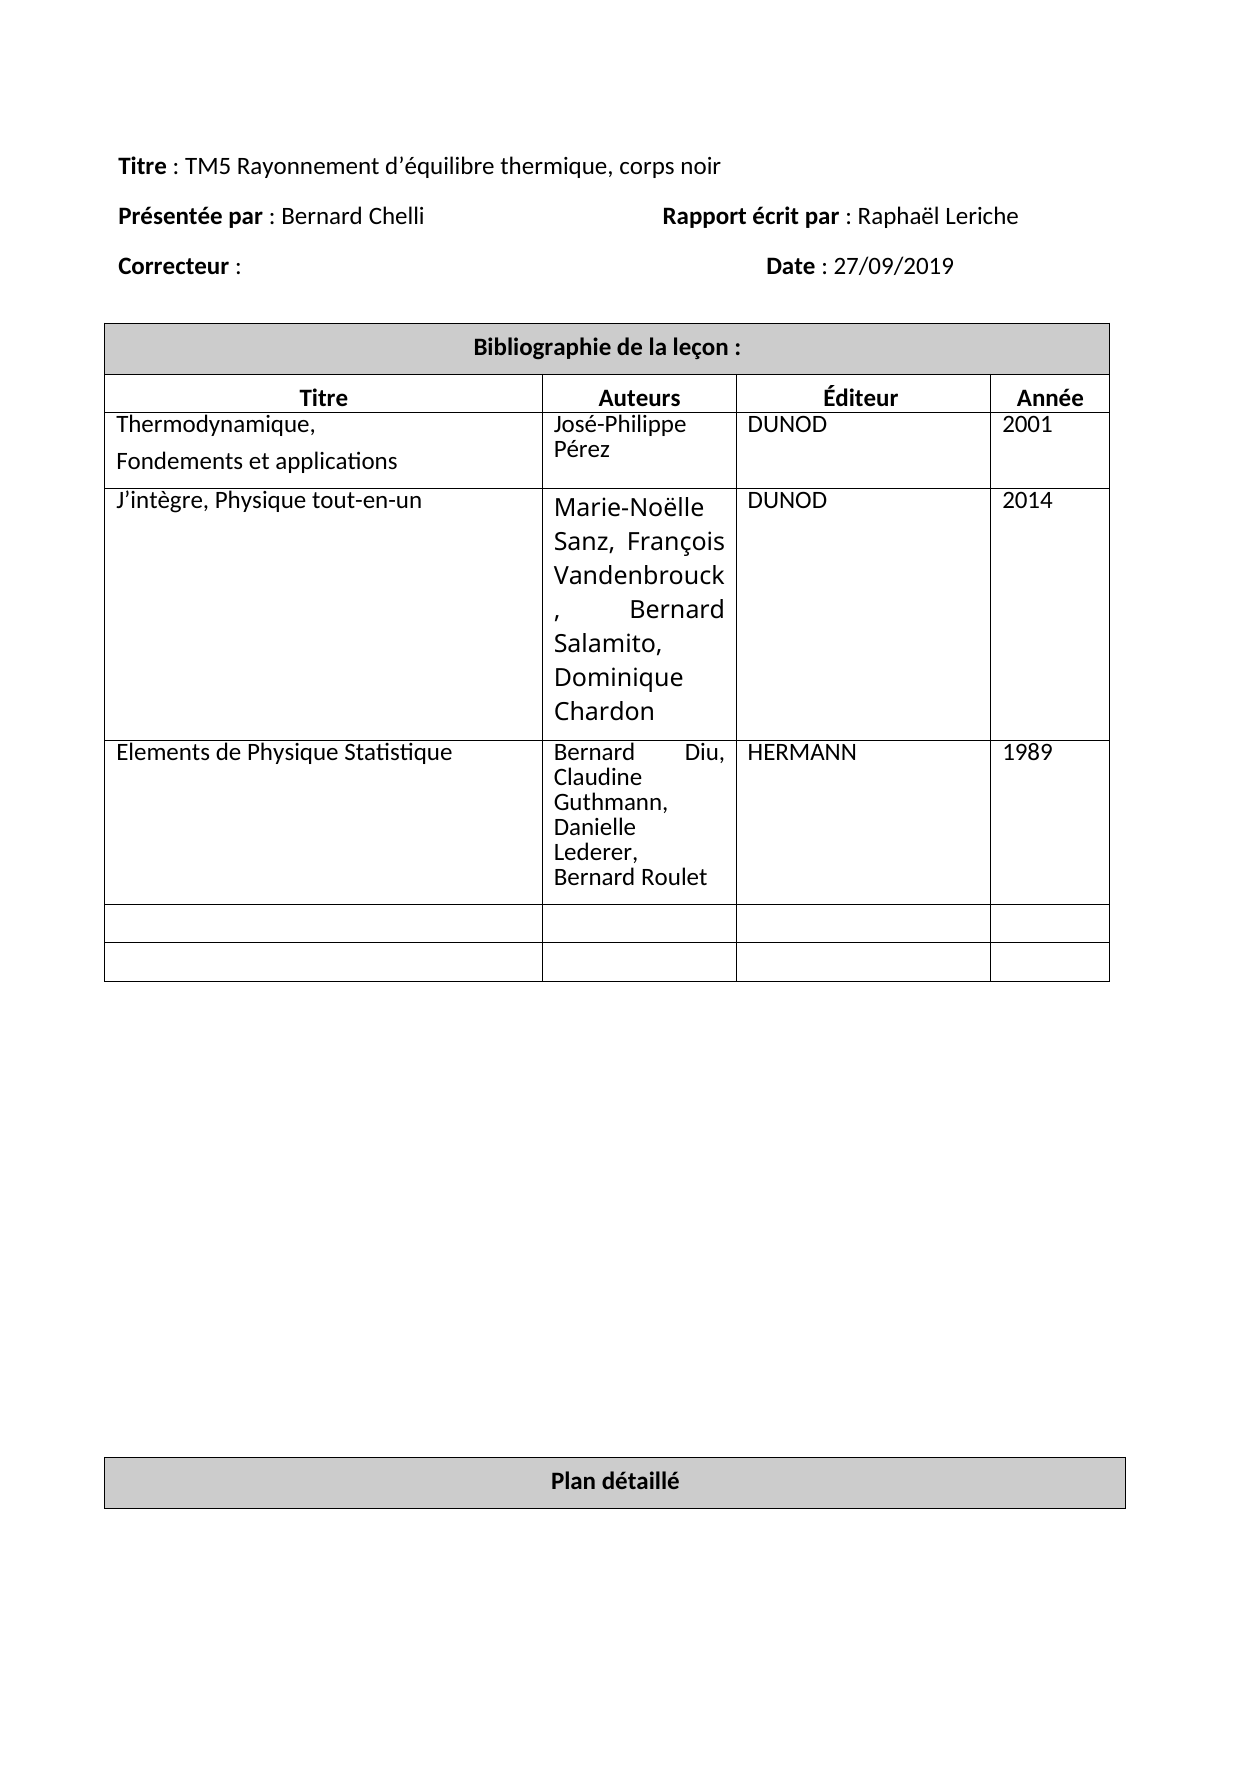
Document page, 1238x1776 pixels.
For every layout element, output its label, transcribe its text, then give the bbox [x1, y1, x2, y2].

table_cell J’intègre, Physique tout-en-un [105, 489, 542, 740]
table_cell DUNOD [737, 489, 990, 740]
text Présentée par : Bernard Chelli Rapport écrit par : Raphaël Leriche [118, 206, 1119, 231]
table_cell [543, 905, 736, 942]
table_cell HERMANN [737, 741, 990, 904]
table_cell DUNOD [737, 413, 990, 488]
table_cell José-Philippe Pérez [543, 413, 736, 488]
text Titre : TM5 Rayonnement d’équilibre thermique, corps noir [118, 156, 1119, 181]
table_cell Bernard Diu, Claudine Guthmann, Danielle Lederer, Bernard Roulet [543, 741, 736, 904]
table_cell [991, 905, 1109, 942]
table_cell Éditeur [737, 375, 990, 412]
table_cell Marie-Noëlle Sanz, François Vandenbrouck, Bernard Salamito, Dominique Chardon [543, 489, 736, 740]
table_cell Auteurs [543, 375, 736, 412]
table_cell 2014 [991, 489, 1109, 740]
table_cell 2001 [991, 413, 1109, 488]
table_cell [543, 943, 736, 981]
table_cell Thermodynamique, Fondements et applications [105, 413, 542, 488]
table_cell [105, 905, 542, 942]
table_cell [991, 943, 1109, 981]
table_cell Titre [105, 375, 542, 412]
table_cell Elements de Physique Statistique [105, 741, 542, 904]
table_cell [737, 943, 990, 981]
table_header Plan détaillé [105, 1458, 1125, 1508]
table_cell Année [991, 375, 1109, 412]
table_cell [105, 943, 542, 981]
table_header Bibliographie de la leçon : [105, 324, 1109, 374]
text Correcteur : Date : 27/09/2019 [118, 256, 1119, 281]
table_cell [737, 905, 990, 942]
table_cell 1989 [991, 741, 1109, 904]
